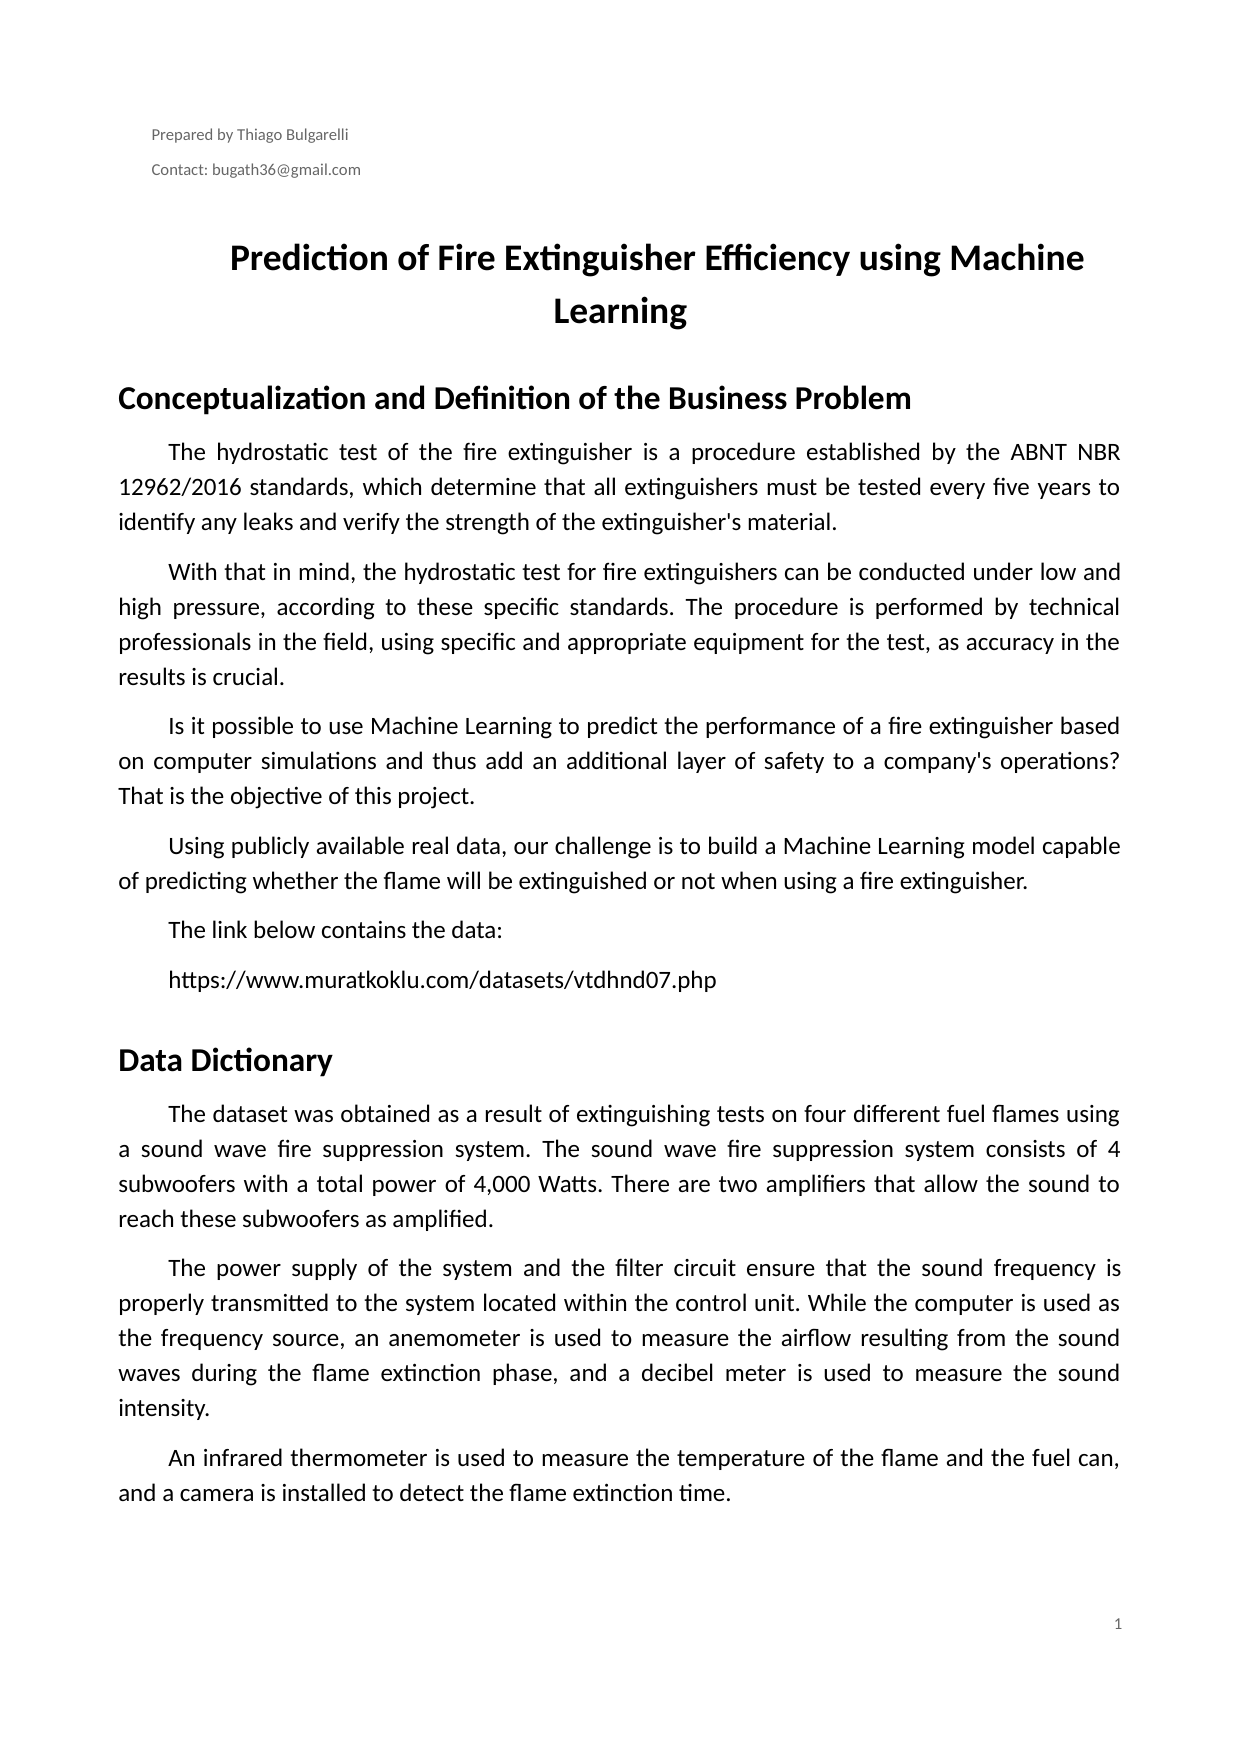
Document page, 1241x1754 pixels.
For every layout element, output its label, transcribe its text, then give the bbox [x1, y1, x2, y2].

text https://www.muratkoklu.com/datasets/vtdhnd07.php [118, 964, 1122, 995]
text Is it possible to use Machine Learning to predict the performance of a fire extinguisher based on computer simulations and thus add an additional layer of safety to a company's operations? That is the objective of this project. [118, 710, 1122, 811]
title Prediction of Fire Extinguisher Efficiency using Machine Learning [118, 234, 1122, 333]
text The dataset was obtained as a result of extinguishing tests on four different fuel flames using a sound wave fire suppression system. The sound wave fire suppression system consists of 4 subwoofers with a total power of 4,000 Watts. There are two amplifiers that allow the sound to reach these subwoofers as amplified. [118, 1098, 1122, 1233]
text With that in mind, the hydrostatic test for fire extinguishers can be conducted under low and high pressure, according to these specific standards. The procedure is performed by technical professionals in the field, using specific and appropriate equipment for the test, as accuracy in the results is crucial. [118, 556, 1122, 691]
subtitle Data Dictionary [118, 1039, 1122, 1079]
text The hydrostatic test of the fire extinguisher is a procedure established by the ABNT NBR 12962/2016 standards, which determine that all extinguishers must be tested every five years to identify any leaks and verify the strength of the extinguisher's material. [118, 436, 1122, 537]
text The link below contains the data: [118, 914, 1122, 945]
subtitle Conceptualization and Definition of the Business Problem [118, 377, 1122, 418]
text Using publicly available real data, our challenge is to build a Machine Learning model capable of predicting whether the flame will be extinguished or not when using a fire extinguisher. [118, 830, 1122, 896]
text The power supply of the system and the filter circuit ensure that the sound frequency is properly transmitted to the system located within the control unit. While the computer is used as the frequency source, an anemometer is used to measure the airflow resulting from the sound waves during the flame extinction phase, and a decibel meter is used to measure the sound intensity. [118, 1253, 1122, 1423]
text An infrared thermometer is used to measure the temperature of the flame and the fuel can, and a camera is installed to detect the flame extinction time. [118, 1442, 1122, 1508]
